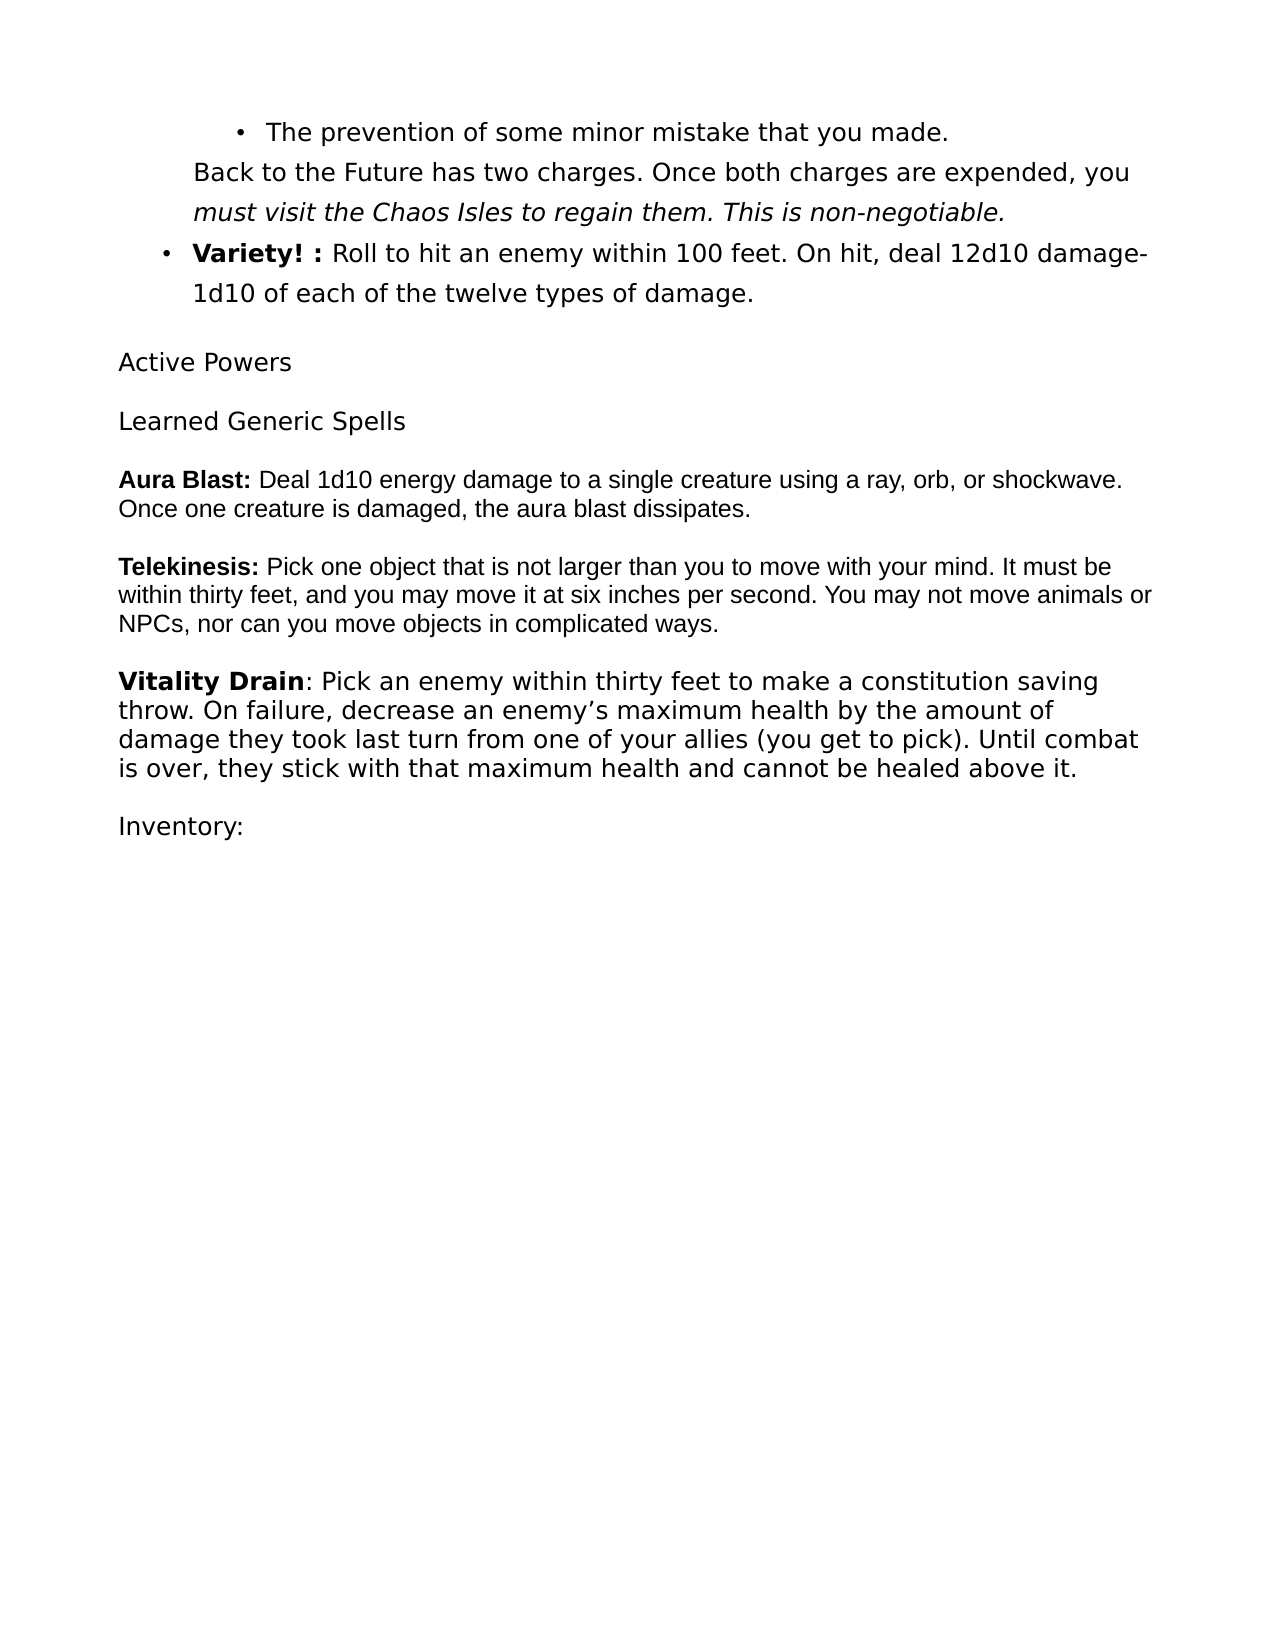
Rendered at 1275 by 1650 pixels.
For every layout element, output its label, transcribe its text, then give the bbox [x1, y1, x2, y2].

text Back to the Future has two charges. Once both charges are expended, you must visit the Chaos Isles to regain them. This is non-negotiable. [193, 158, 1157, 228]
text Aura Blast: Deal 1d10 energy damage to a single creature using a ray, orb, or shockwave. Once one creature is damaged, the aura blast dissipates. [118, 465, 1157, 522]
list The prevention of some minor mistake that you made. [236, 118, 1157, 147]
list Variety! : Roll to hit an enemy within 100 feet. On hit, deal 12d10 damage- 1d10 of each of the twelve types of damage. [162, 239, 1157, 308]
text Learned Generic Spells [118, 407, 1157, 436]
text Telekinesis: Pick one object that is not larger than you to move with your mind. It must be within thirty feet, and you may move it at six inches per second. You may not move animals or NPCs, nor can you move objects in complicated ways. [118, 552, 1157, 638]
text Inventory: [118, 812, 1157, 842]
text Vitality Drain: Pick an enemy within thirty feet to make a constitution saving throw. On failure, decrease an enemy’s maximum health by the amount of damage they took last turn from one of your allies (you get to pick). Until combat is over, they stick with that maximum health and cannot be healed above it. [118, 667, 1157, 783]
text Active Powers [118, 348, 1157, 377]
